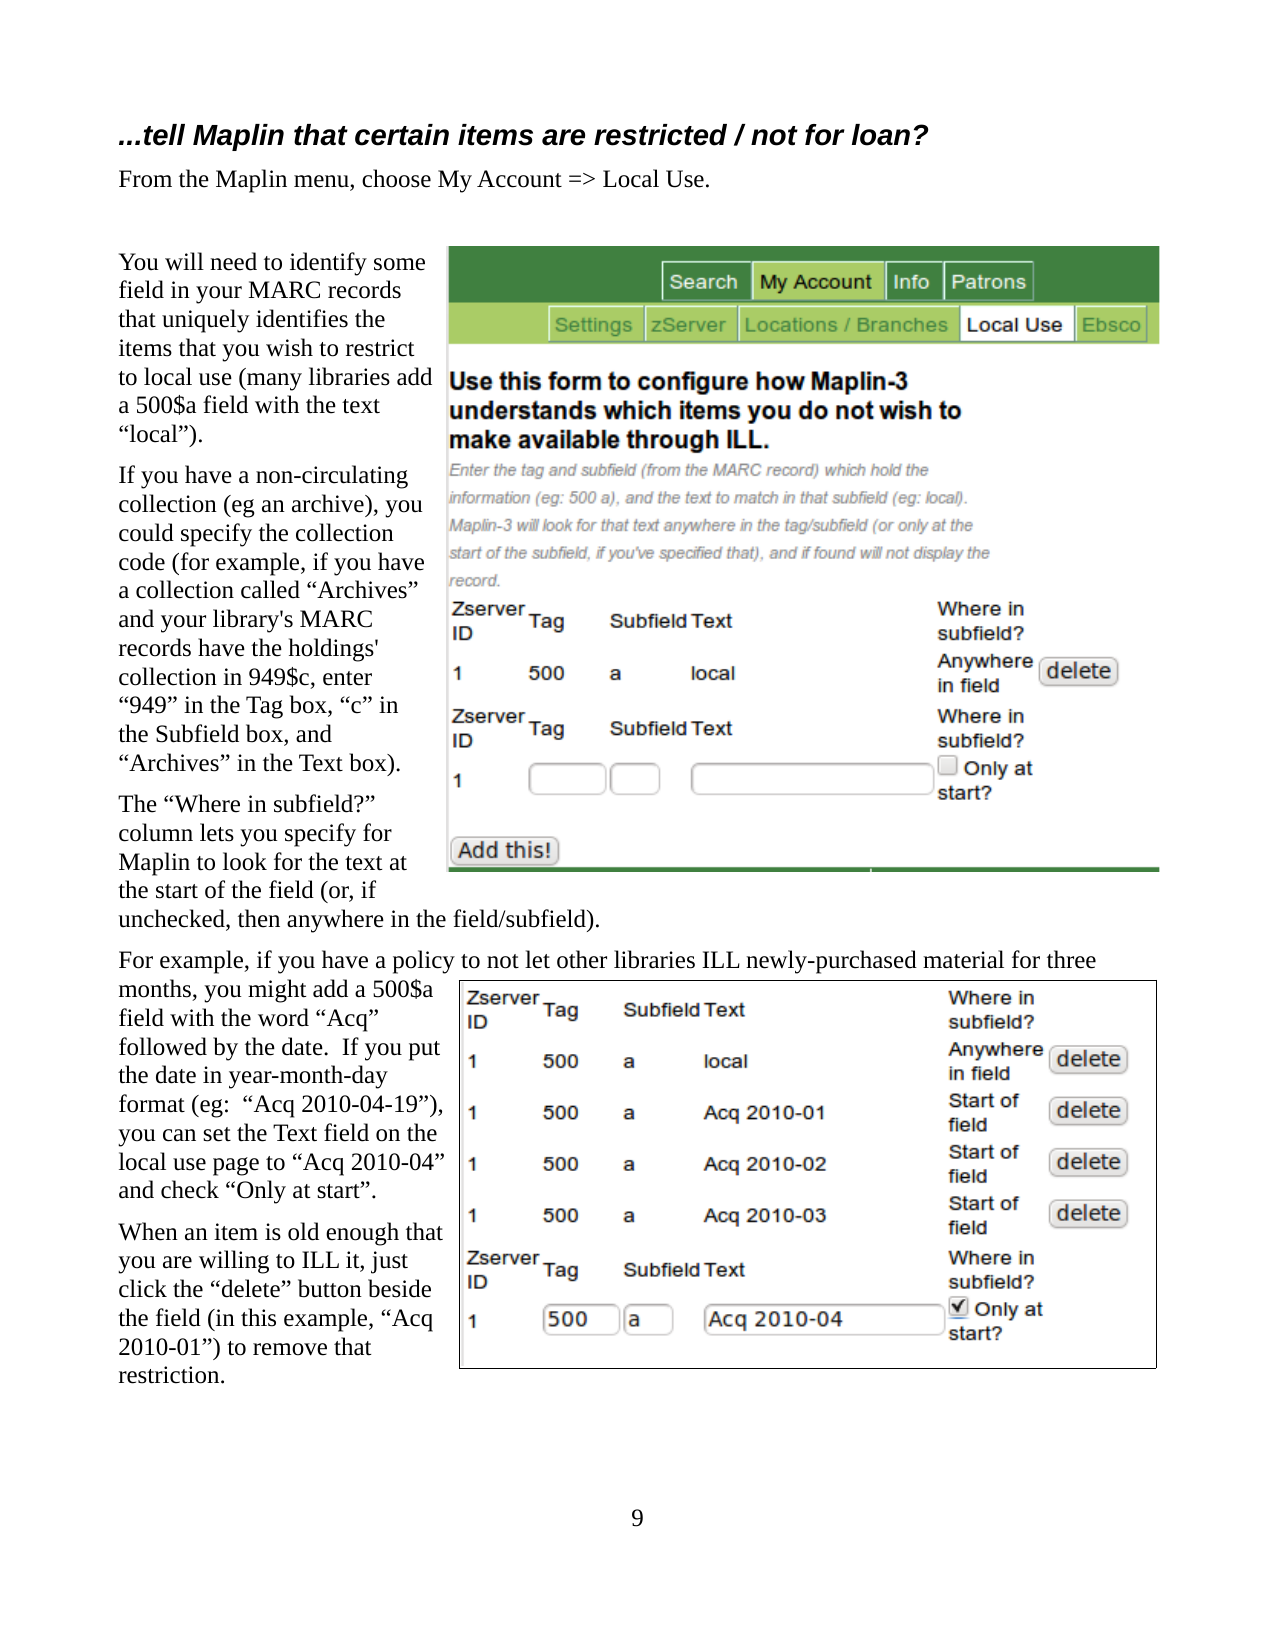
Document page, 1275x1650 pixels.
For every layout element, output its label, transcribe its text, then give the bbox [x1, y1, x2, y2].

subtitle ...tell Maplin that certain items are restricted / not for loan? [118, 118, 1157, 152]
text You will need to identify some field in your MARC records that uniquely identifies the items that you wish to restrict to local use (many libraries add a 500$a field with the text “local”). [118, 247, 446, 448]
picture [446, 246, 1160, 872]
picture [461, 982, 1154, 1366]
text If you have a non-circulating collection (eg an archive), you could specify the collection code (for example, if you have a collection called “Archives” and your library's MARC records have the holdings' collection in 949$c, enter “949” in the Tag box, “c” in the Subfield box, and “Archives” in the Text box). [118, 460, 446, 777]
text For example, if you have a policy to not let other libraries ILL newly-purchased material for three months, you might add a 500$a field with the word “Acq” followed by the date. If you put the date in year-month-day format (eg: “Acq 2010-04-19”), you can set the Text field on the local use page to “Acq 2010-04” and check “Only at start”. [118, 945, 1157, 1368]
text From the Maplin menu, choose My Account => Local Use. [118, 164, 1157, 193]
text The “Where in subfield?” column lets you specify for Maplin to look for the text at the start of the field (or, if unchecked, then anywhere in the field/subfield). [118, 789, 1157, 933]
text When an item is old enough that you are willing to ILL it, just click the “delete” button beside the field (in this example, “Acq 2010-01”) to remove that restriction. [118, 1217, 1157, 1389]
